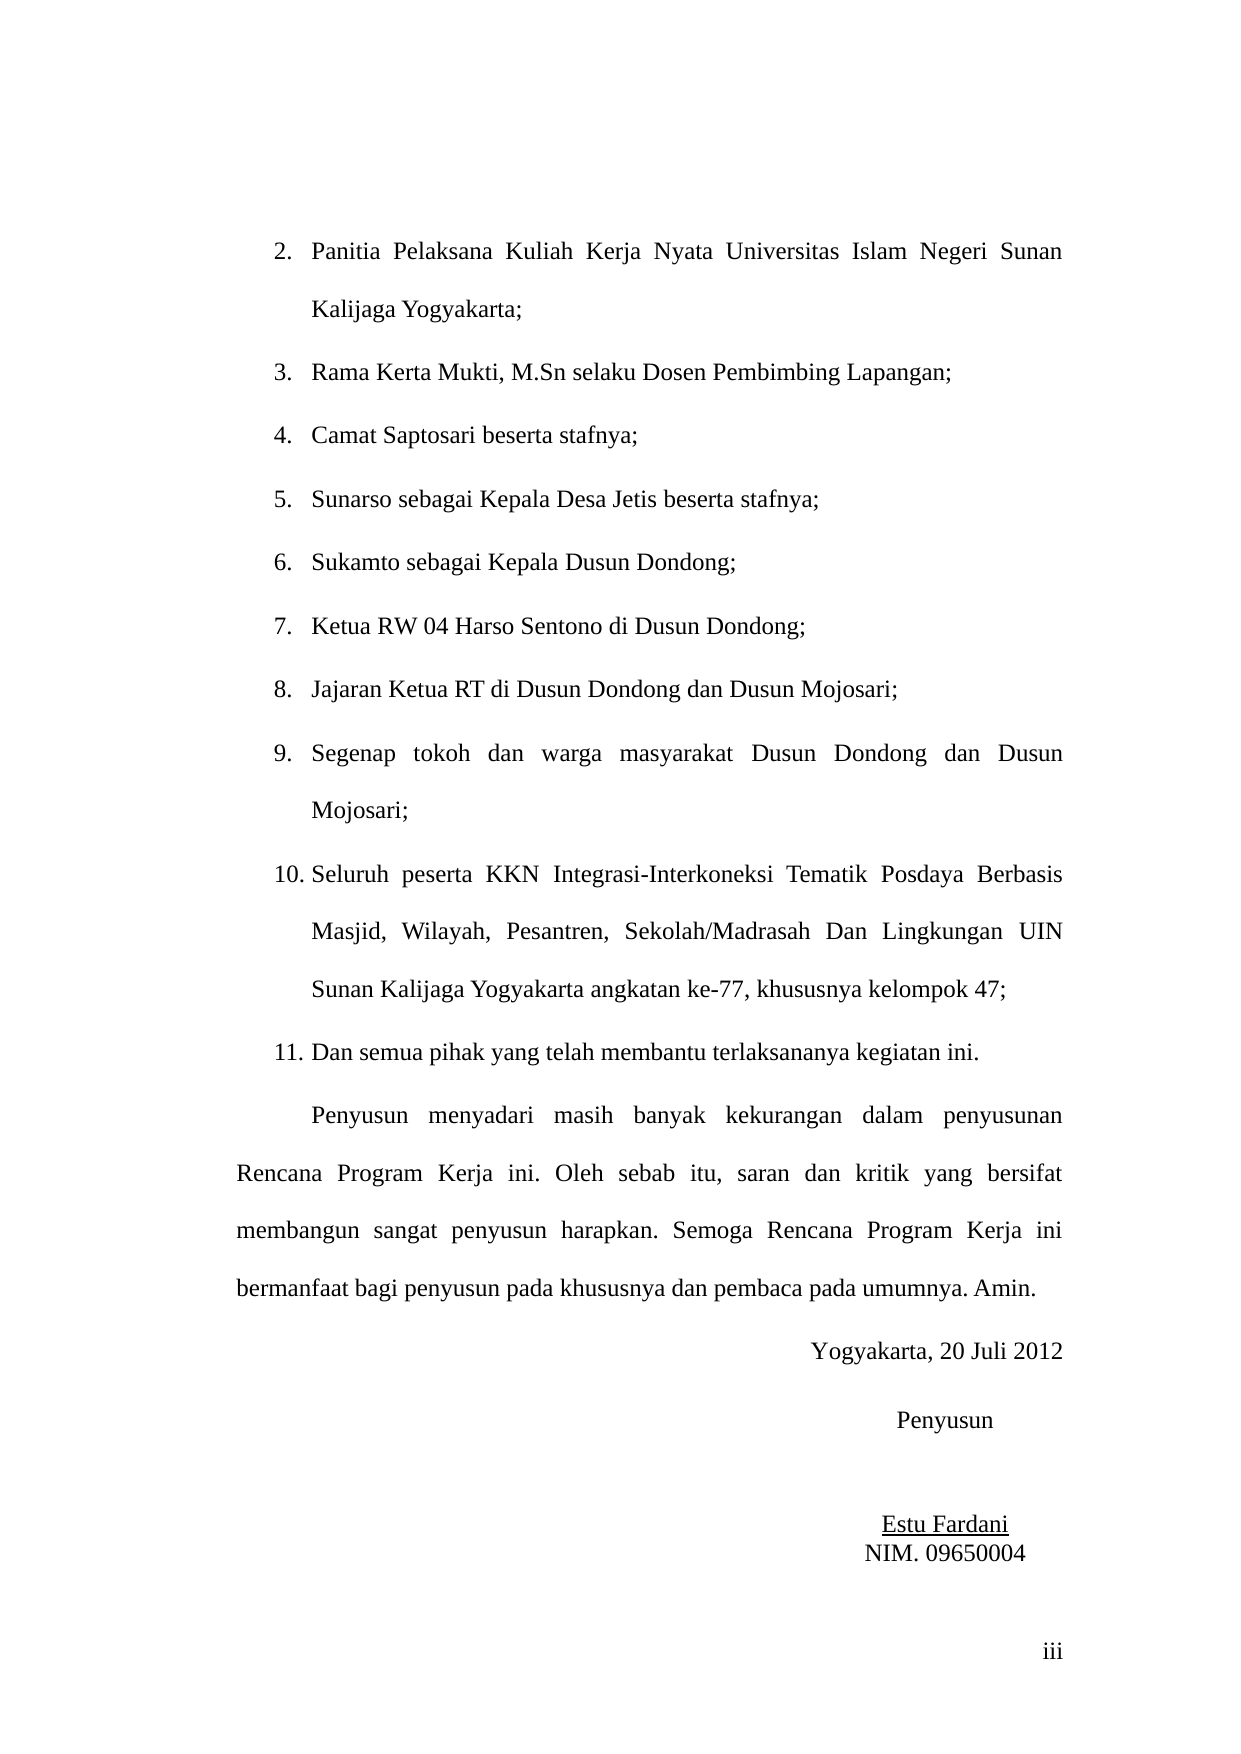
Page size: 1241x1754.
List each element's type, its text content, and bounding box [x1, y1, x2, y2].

list Jajaran Ketua RT di Dusun Dondong dan Dusun Mojosari; [274, 674, 1063, 703]
list Seluruh peserta KKN Integrasi-Interkoneksi Tematik Posdaya Berbasis Masjid, Wilayah, Pesantren, Sekolah/Madrasah Dan Lingkungan UIN Sunan Kalijaga Yogyakarta angkatan ke-77, khususnya kelompok 47; [274, 859, 1063, 1002]
table_header Penyusun [826, 1400, 1064, 1503]
table_cell Estu Fardani NIM. 09650004 [826, 1504, 1064, 1572]
list Panitia Pelaksana Kuliah Kerja Nyata Universitas Islam Negeri Sunan Kalijaga Yogyakarta; [274, 236, 1063, 322]
list Camat Saptosari beserta stafnya; [274, 421, 1063, 449]
list Sukamto sebagai Kepala Dusun Dondong; [274, 547, 1063, 576]
list Rama Kerta Mukti, M.Sn selaku Dosen Pembimbing Lapangan; [274, 357, 1063, 386]
list Segenap tokoh dan warga masyarakat Dusun Dondong dan Dusun Mojosari; [274, 738, 1063, 824]
text Yogyakarta, 20 Juli 2012 [236, 1336, 1063, 1365]
list Ketua RW 04 Harso Sentono di Dusun Dondong; [274, 611, 1063, 639]
list Dan semua pihak yang telah membantu terlaksananya kegiatan ini. [274, 1037, 1063, 1066]
text Penyusun menyadari masih banyak kekurangan dalam penyusunan Rencana Program Kerja ini. Oleh sebab itu, saran dan kritik yang bersifat membangun sangat penyusun harapkan. Semoga Rencana Program Kerja ini bermanfaat bagi penyusun pada khususnya dan pembaca pada umumnya. Amin. [236, 1101, 1063, 1302]
list Sunarso sebagai Kepala Desa Jetis beserta stafnya; [274, 484, 1063, 513]
